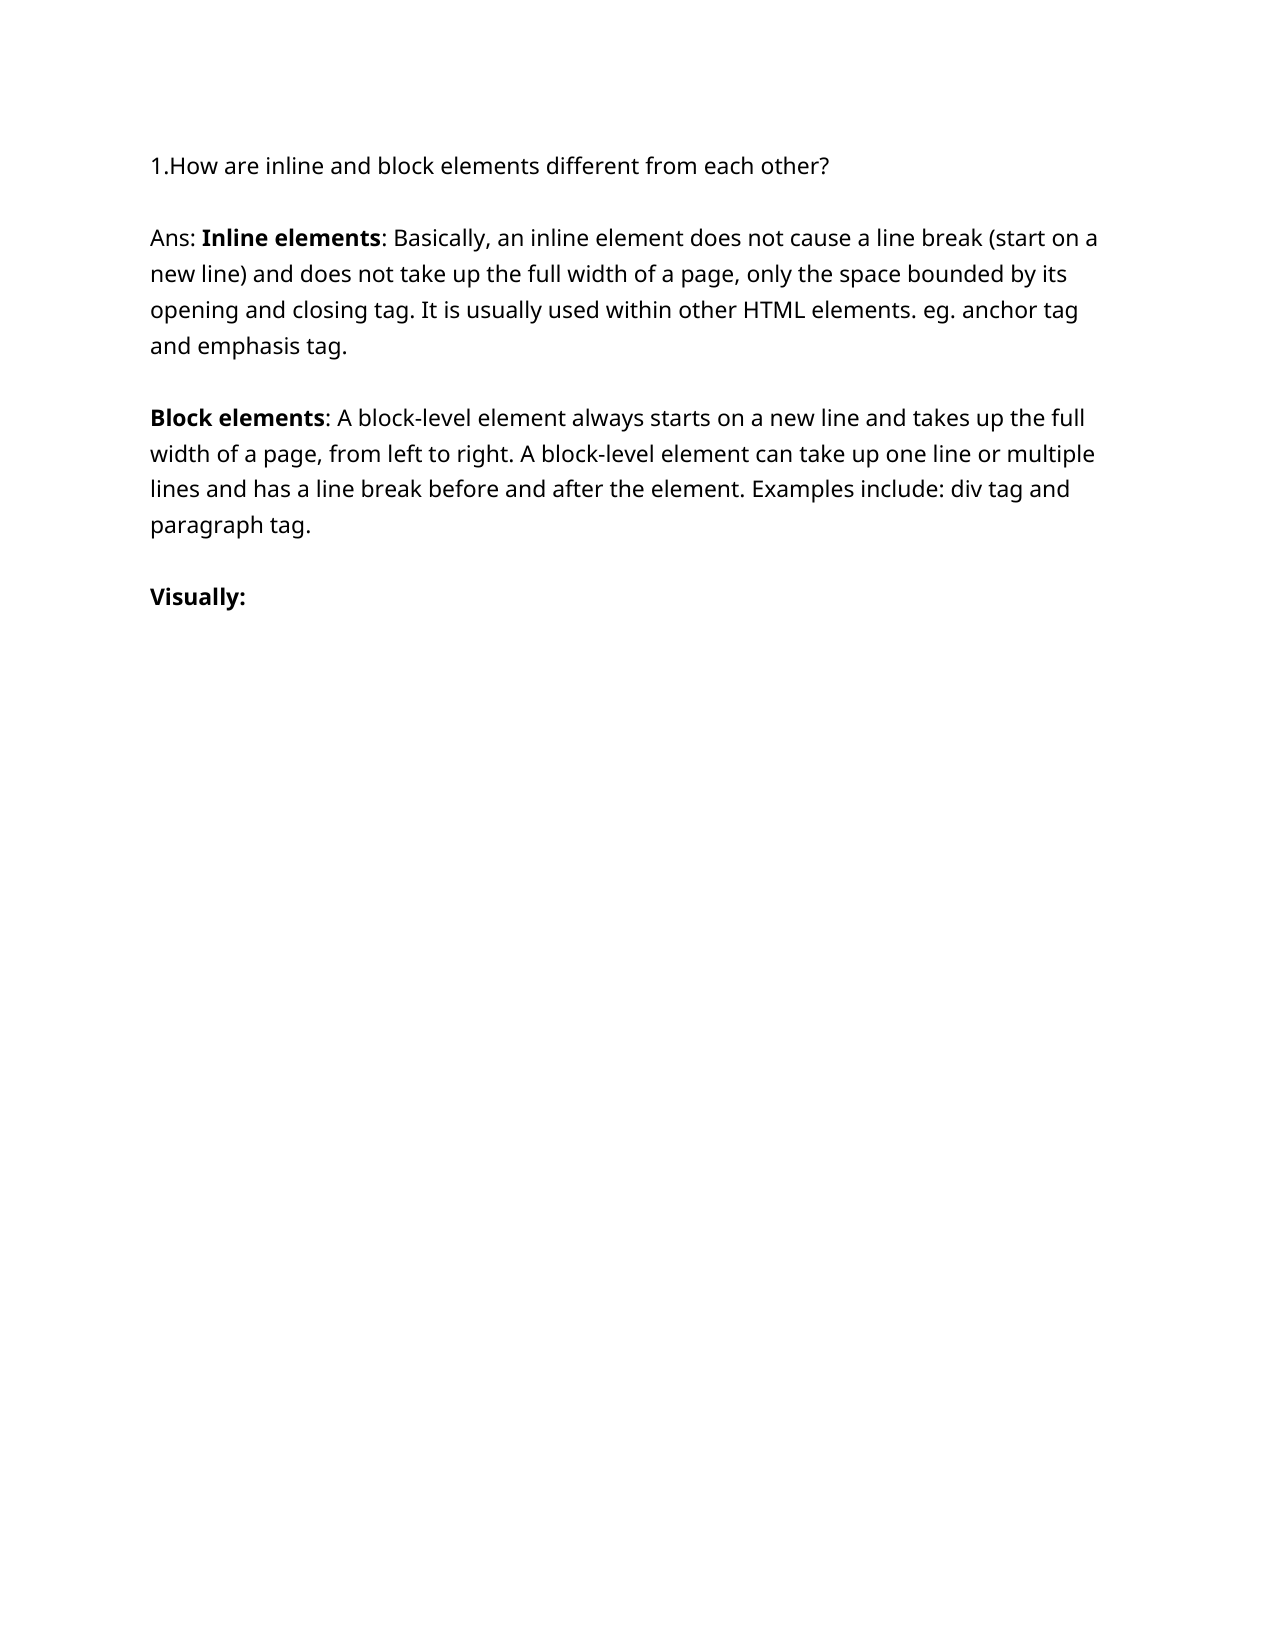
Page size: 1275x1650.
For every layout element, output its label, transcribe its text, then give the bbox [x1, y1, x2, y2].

text Block elements: A block-level element always starts on a new line and takes up the full width of a page, from left to right. A block-level element can take up one line or multiple lines and has a line break before and after the element. Examples include: div tag and paragraph tag. [150, 402, 1125, 541]
text Visually: [150, 581, 1125, 612]
text Ans: Inline elements: Basically, an inline element does not cause a line break (start on a new line) and does not take up the full width of a page, only the space bounded by its opening and closing tag. It is usually used within other HTML elements. eg. anchor tag and emphasis tag. [150, 222, 1125, 361]
text 1.How are inline and block elements different from each other? [150, 150, 1125, 181]
